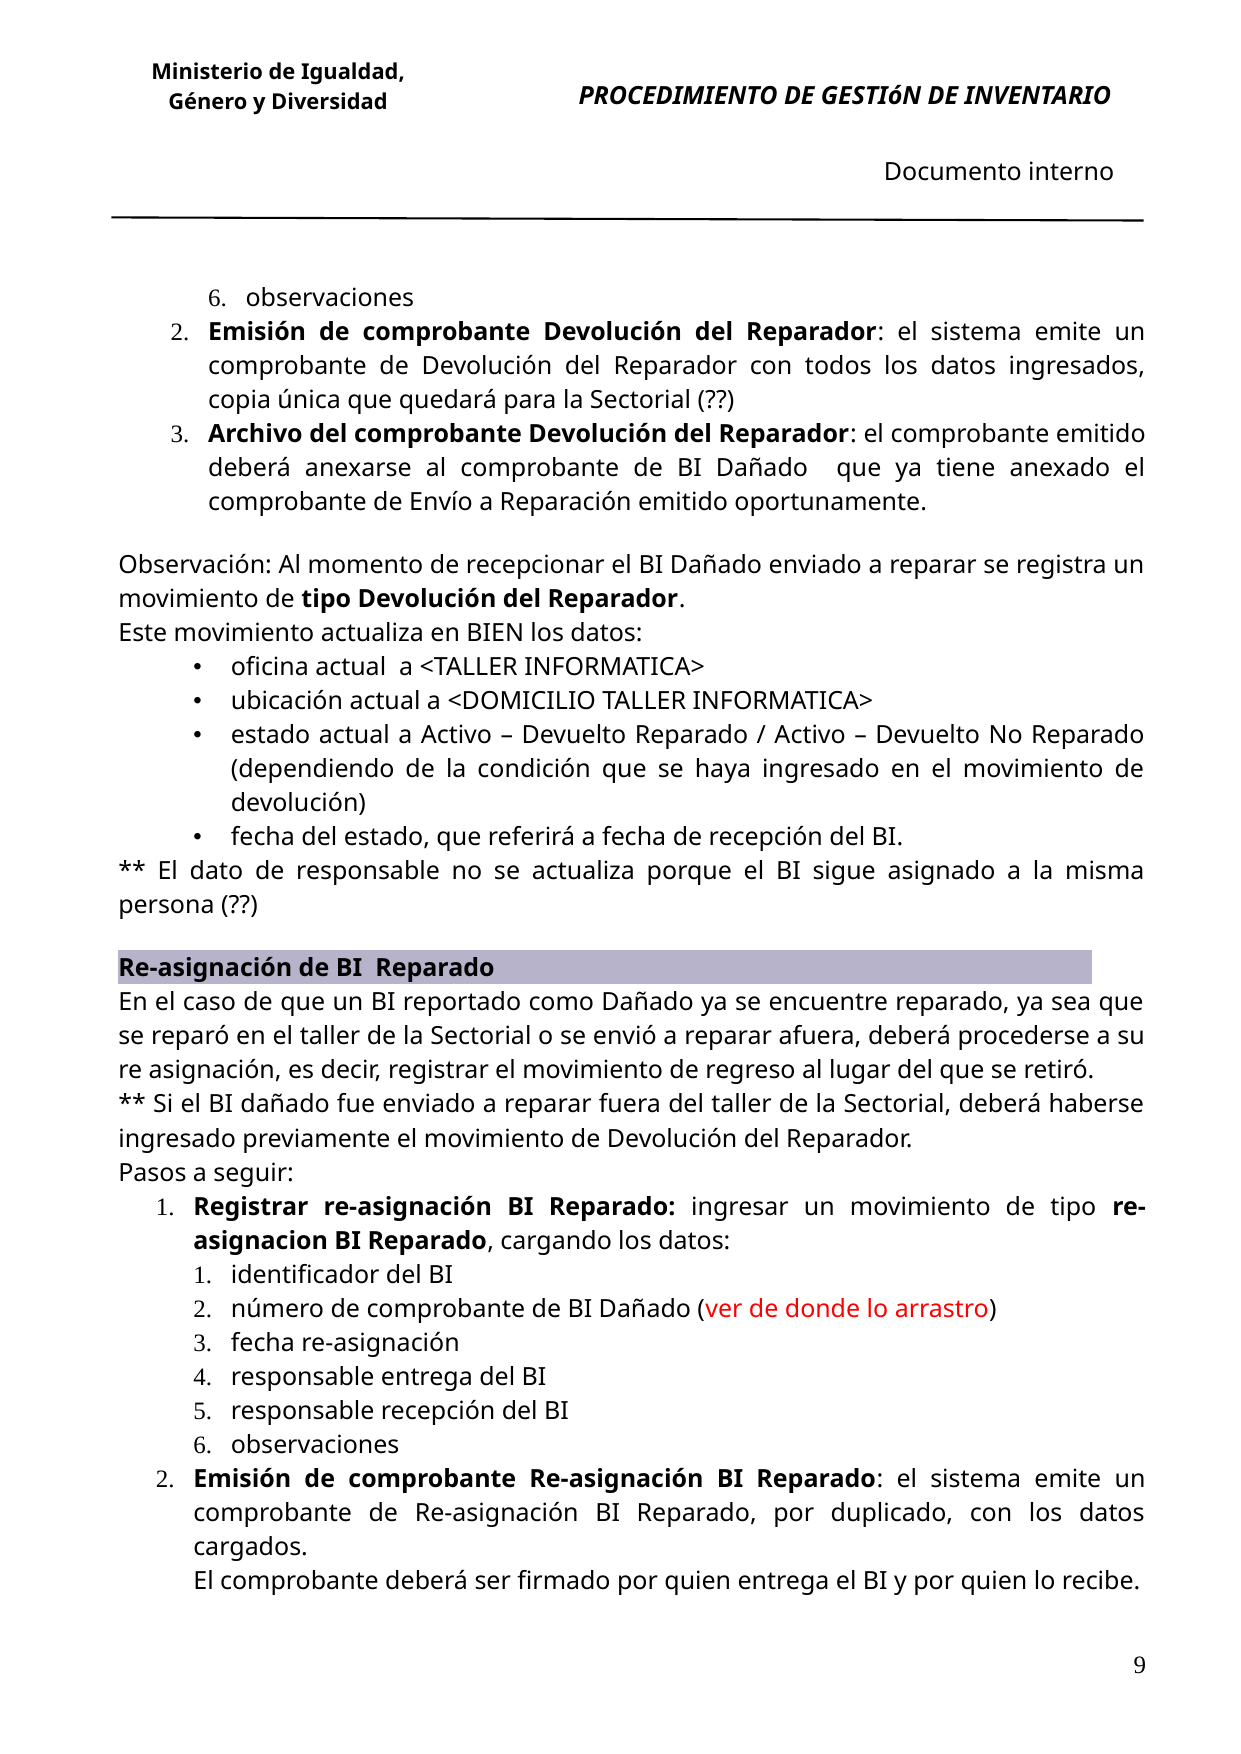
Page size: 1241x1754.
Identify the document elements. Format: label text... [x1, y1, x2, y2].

list Emisión de comprobante Devolución del Reparador: el sistema emite un comprobante de Devolución del Reparador con todos los datos ingresados, copia única que quedará para la Sectorial (??) [170, 313, 1146, 416]
text Pasos a seguir: [118, 1154, 1146, 1188]
list observaciones [208, 279, 1146, 313]
text Este movimiento actualiza en BIEN los datos: [118, 614, 1146, 649]
text ** Si el BI dañado fue enviado a reparar fuera del taller de la Sectorial, deberá haberse ingresado previamente el movimiento de Devolución del Reparador. [118, 1086, 1146, 1154]
list ubicación actual a <DOMICILIO TALLER INFORMATICA> [193, 683, 1146, 717]
list estado actual a Activo – Devuelto Reparado / Activo – Devuelto No Reparado (dependiendo de la condición que se haya ingresado en el movimiento de devolución) [193, 717, 1146, 819]
list observaciones [193, 1427, 1146, 1461]
text Observación: Al momento de recepcionar el BI Dañado enviado a reparar se registra un movimiento de tipo Devolución del Reparador. [118, 546, 1146, 614]
list fecha del estado, que referirá a fecha de recepción del BI. [193, 819, 1146, 853]
text ** El dato de responsable no se actualiza porque el BI sigue asignado a la misma persona (??) [118, 853, 1146, 921]
list responsable entrega del BI [193, 1359, 1146, 1393]
text En el caso de que un BI reportado como Dañado ya se encuentre reparado, ya sea que se reparó en el taller de la Sectorial o se envió a reparar afuera, deberá procederse a su re asignación, es decir, registrar el movimiento de regreso al lugar del que se retiró. [118, 984, 1146, 1086]
list El comprobante deberá ser firmado por quien entrega el BI y por quien lo recibe. [156, 1563, 1146, 1597]
list Registrar re-asignación BI Reparado: ingresar un movimiento de tipo re-asignacion BI Reparado, cargando los datos: [156, 1188, 1146, 1256]
list Emisión de comprobante Re-asignación BI Reparado: el sistema emite un comprobante de Re-asignación BI Reparado, por duplicado, con los datos cargados. [156, 1461, 1146, 1563]
list Archivo del comprobante Devolución del Reparador: el comprobante emitido deberá anexarse al comprobante de BI Dañado que ya tiene anexado el comprobante de Envío a Reparación emitido oportunamente. [170, 416, 1146, 518]
text Re-asignación de BI Reparado [118, 950, 1146, 984]
list responsable recepción del BI [193, 1393, 1146, 1427]
list oficina actual a <TALLER INFORMATICA> [193, 649, 1146, 683]
list identificador del BI [193, 1256, 1146, 1291]
list número de comprobante de BI Dañado (ver de donde lo arrastro) [193, 1291, 1146, 1324]
list fecha re-asignación [193, 1324, 1146, 1359]
